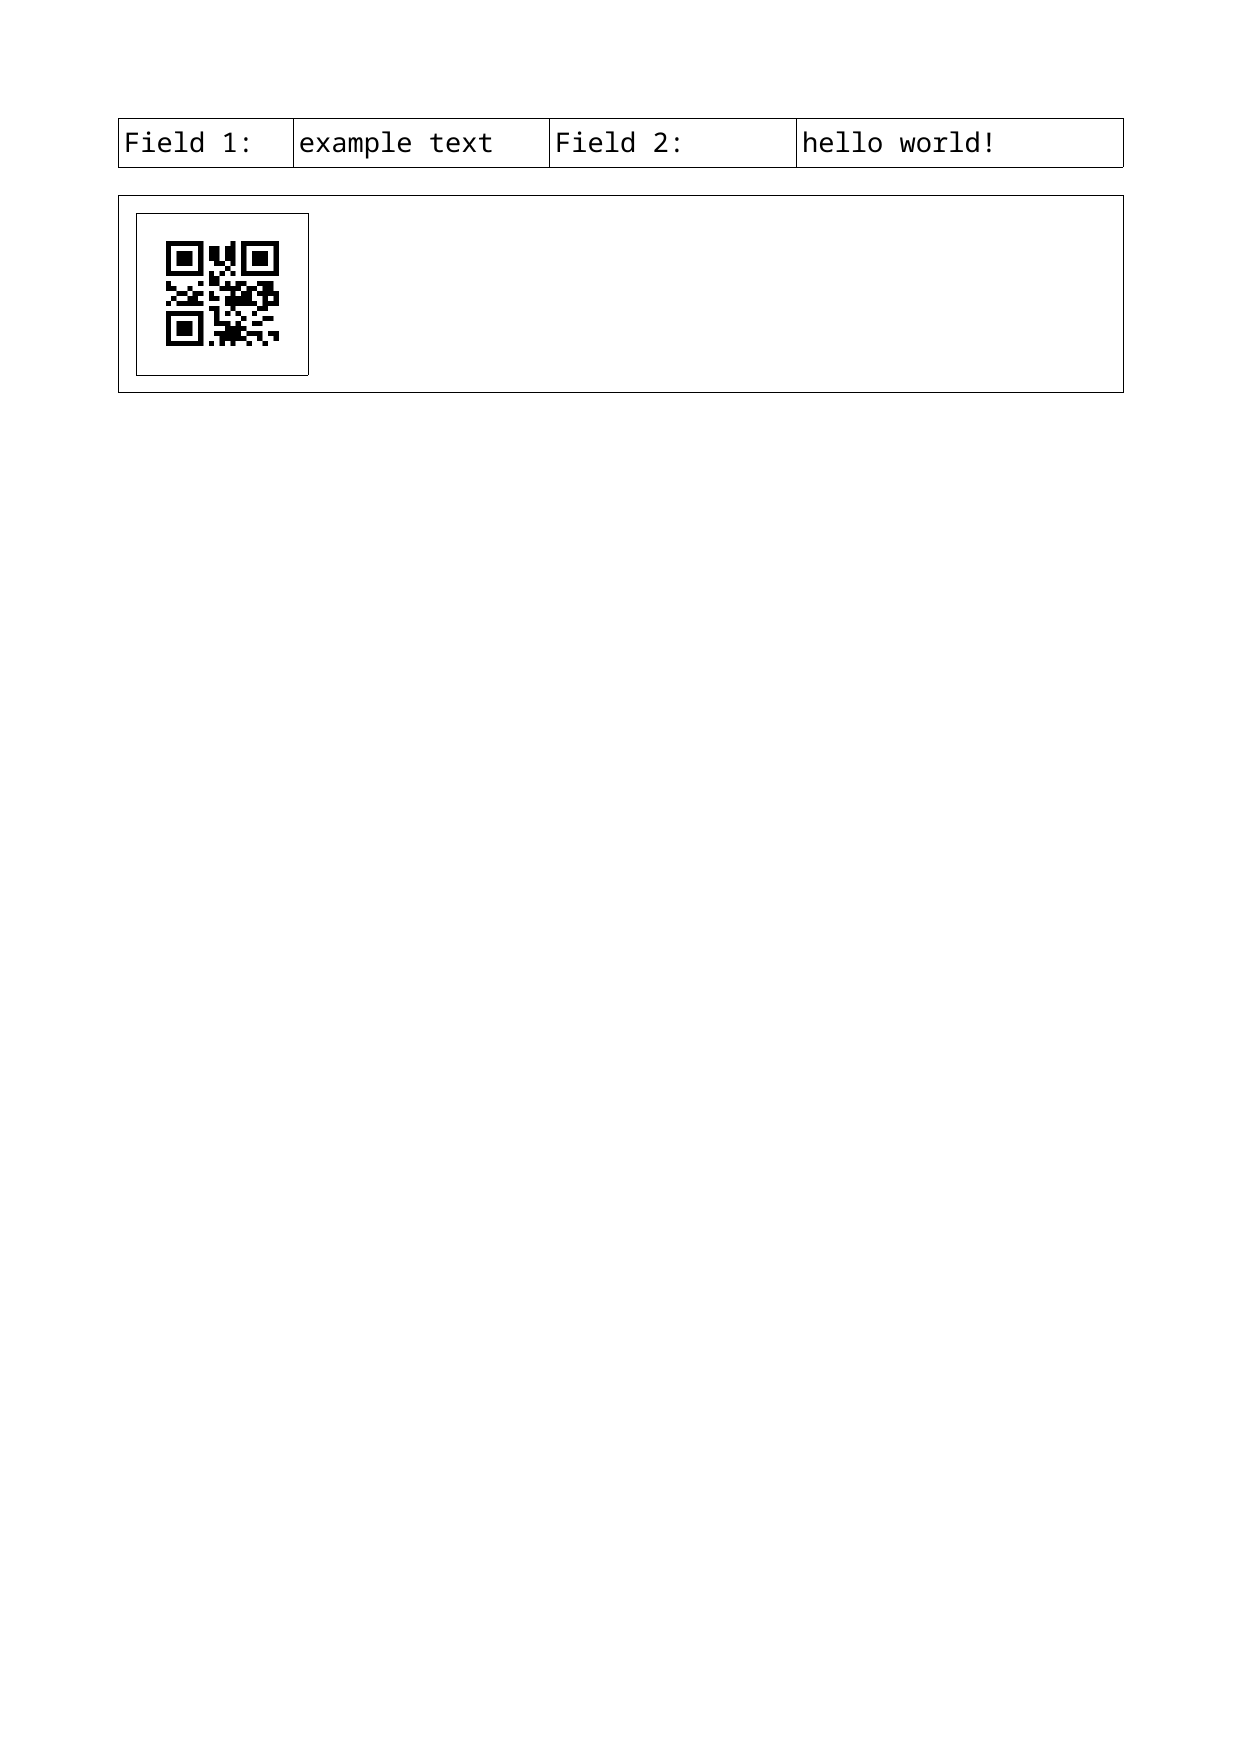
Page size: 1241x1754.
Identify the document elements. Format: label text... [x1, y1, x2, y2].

table_header Field 1: [119, 119, 293, 167]
picture [144, 222, 300, 366]
table_header hello world! [797, 119, 1123, 167]
table_header example text [294, 119, 549, 167]
table_header Field 2: [550, 119, 796, 167]
table_header [119, 196, 1123, 392]
